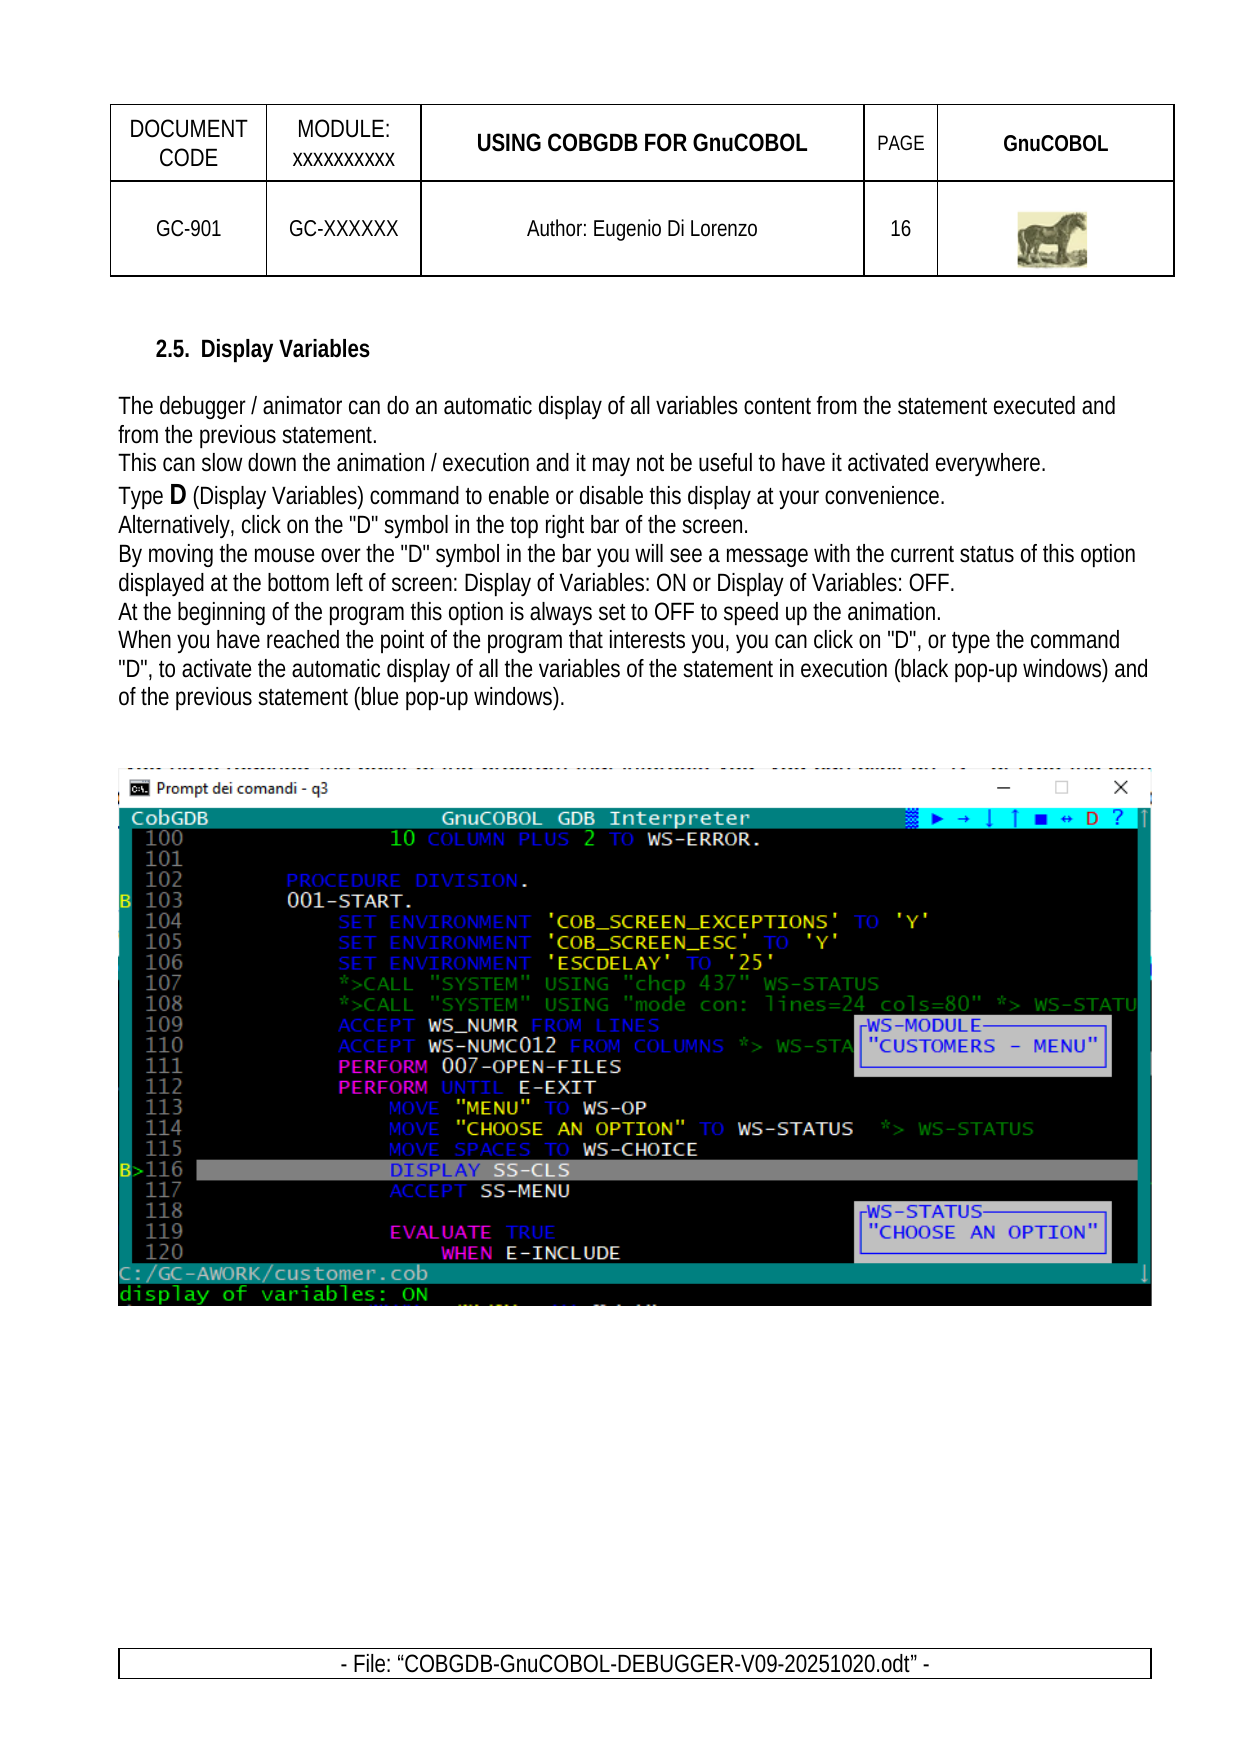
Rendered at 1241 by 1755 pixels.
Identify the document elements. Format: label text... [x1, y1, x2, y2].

subtitle Display Variables [156, 334, 1152, 362]
text When you have reached the point of the program that interests you, you can click on "D", or type the command "D", to activate the automatic display of all the variables of the statement in execution (black pop-up windows) and of the previous statement (blue pop-up windows). [118, 625, 1152, 711]
text At the beginning of the program this option is always set to OFF to speed up the animation. [118, 596, 1152, 625]
text The debugger / animator can do an automatic display of all variables content from the statement executed and from the previous statement. [118, 391, 1152, 448]
text By moving the mouse over the "D" symbol in the bar you will see a message with the current status of this option displayed at the bottom left of screen: Display of Variables: ON or Display of Variables: OFF. [118, 539, 1152, 596]
text This can slow down the animation / execution and it may not be useful to have it activated everywhere. [118, 448, 1152, 477]
text Type D (Display Variables) command to enable or disable this display at your convenience. [118, 477, 1152, 511]
text Alternatively, click on the "D" symbol in the top right bar of the screen. [118, 511, 1152, 539]
